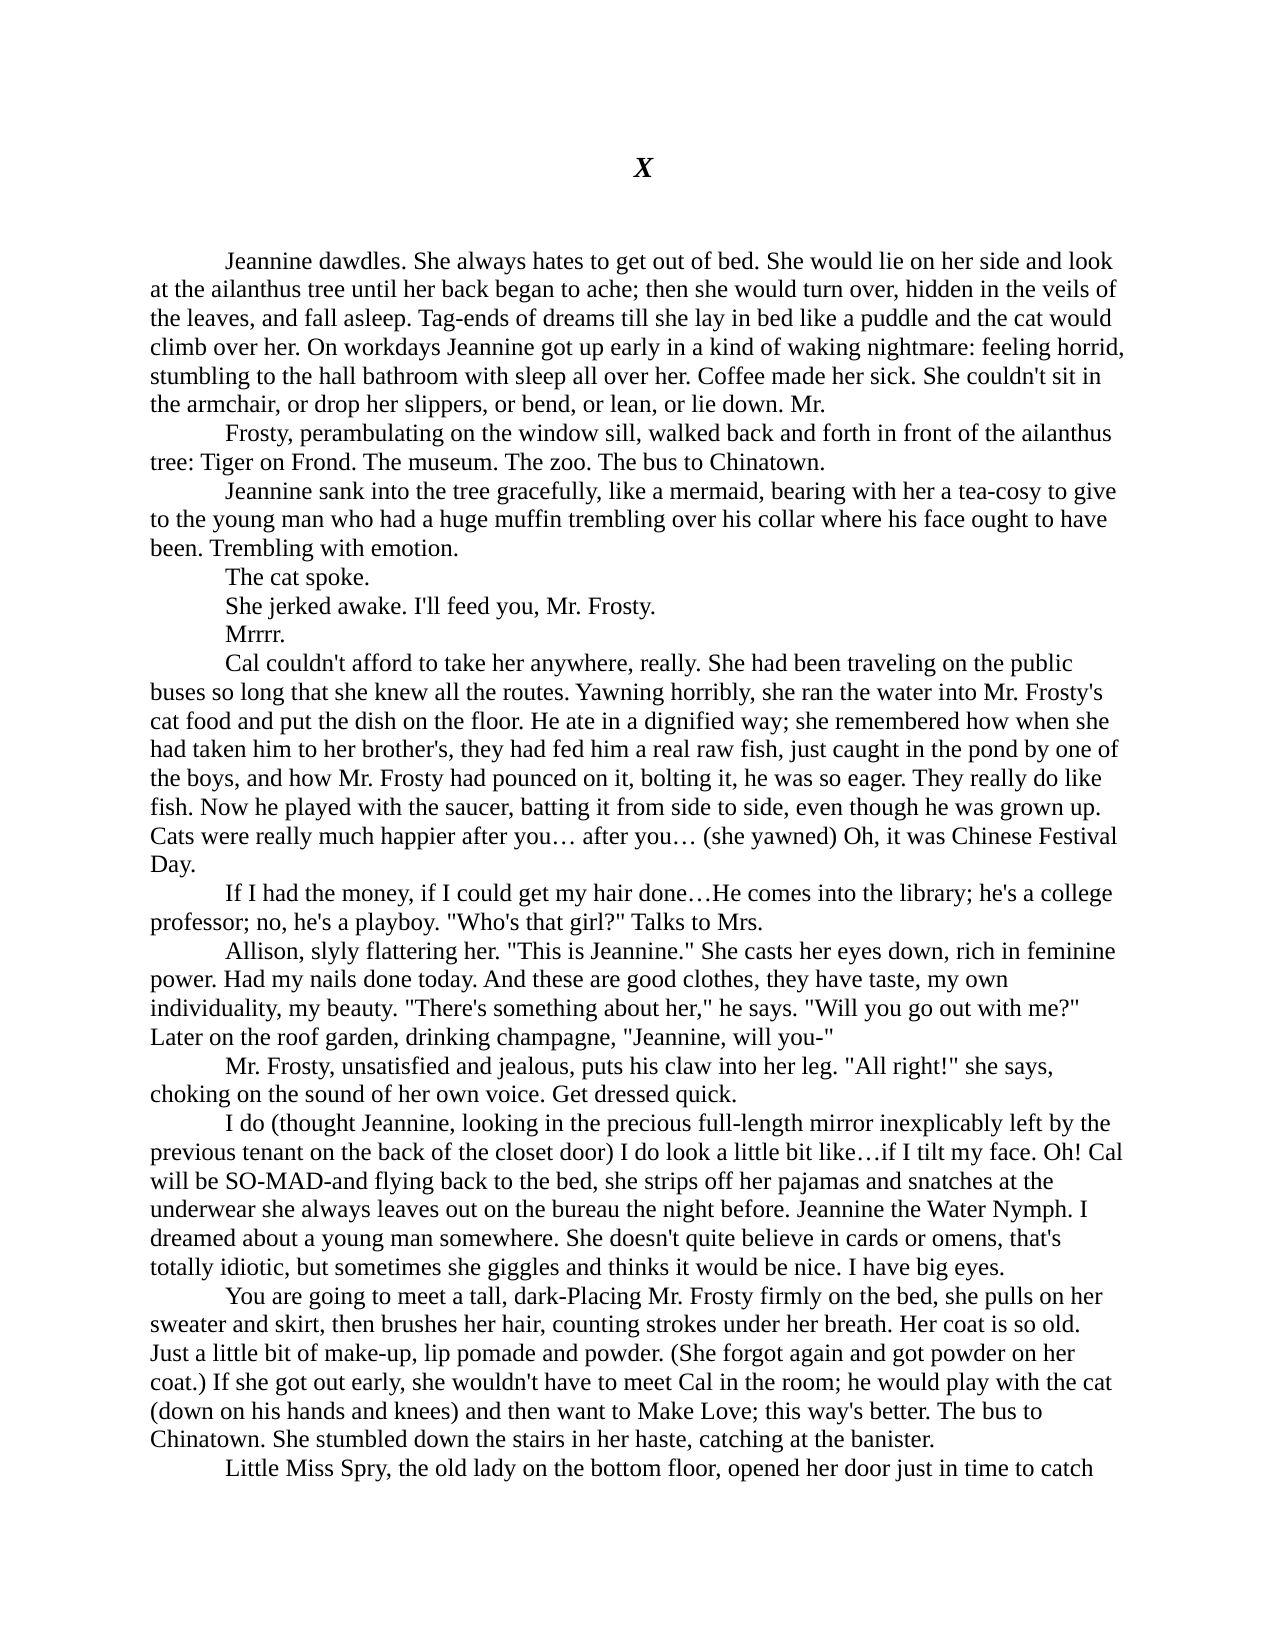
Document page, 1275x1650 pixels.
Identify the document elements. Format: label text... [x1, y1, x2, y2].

text Frosty, perambulating on the window sill, walked back and forth in front of the ailanthus tree: Tiger on Frond. The museum. The zoo. The bus to Chinatown. [150, 418, 1125, 476]
text Jeannine dawdles. She always hates to get out of bed. She would lie on her side and look at the ailanthus tree until her back began to ache; then she would turn over, hidden in the veils of the leaves, and fall asleep. Tag-ends of dreams till she lay in bed like a puddle and the cat would climb over her. On workdays Jeannine got up early in a kind of waking nightmare: feeling horrid, stumbling to the hall bathroom with sleep all over her. Coffee made her sick. She couldn't sit in the armchair, or drop her slippers, or bend, or lean, or lie down. Mr. [150, 246, 1125, 418]
text Little Miss Spry, the old lady on the bottom floor, opened her door just in time to catch [150, 1453, 1125, 1482]
text The cat spoke. [150, 562, 1125, 591]
text I do (thought Jeannine, looking in the precious full-length mirror inexplicably left by the previous tenant on the back of the closet door) I do look a little bit like…if I tilt my face. Oh! Cal will be SO-MAD-and flying back to the bed, she strips off her pajamas and snatches at the underwear she always leaves out on the bureau the night before. Jeannine the Water Nymph. I dreamed about a young man somewhere. She doesn't quite believe in cards or omens, that's totally idiotic, but sometimes she giggles and thinks it would be nice. I have big eyes. [150, 1108, 1125, 1281]
text If I had the money, if I could get my hair done…He comes into the library; he's a college professor; no, he's a playboy. "Who's that girl?" Talks to Mrs. [150, 878, 1125, 936]
text Allison, slyly flattering her. "This is Jeannine." She casts her eyes down, rich in feminine power. Had my nails done today. And these are good clothes, they have taste, my own individuality, my beauty. "There's something about her," he says. "Will you go out with me?" Later on the roof garden, drinking champagne, "Jeannine, will you-" [150, 936, 1125, 1051]
text Mrrrr. [150, 619, 1125, 648]
text Cal couldn't afford to take her anywhere, really. She had been traveling on the public buses so long that she knew all the routes. Yawning horribly, she ran the water into Mr. Frosty's cat food and put the dish on the floor. He ate in a dignified way; she remembered how when she had taken him to her brother's, they had fed him a real raw fish, just caught in the pond by one of the boys, and how Mr. Frosty had pounced on it, bolting it, he was so eager. They really do like fish. Now he played with the saucer, batting it from side to side, even though he was grown up. Cats were really much happier after you… after you… (she yawned) Oh, it was Chinese Festival Day. [150, 648, 1125, 878]
text She jerked awake. I'll feed you, Mr. Frosty. [150, 591, 1125, 619]
text You are going to meet a tall, dark-Placing Mr. Frosty firmly on the bed, she pulls on her sweater and skirt, then brushes her hair, counting strokes under her breath. Her coat is so old. Just a little bit of make-up, lip pomade and powder. (She forgot again and got powder on her coat.) If she got out early, she wouldn't have to meet Cal in the room; he would play with the cat (down on his hands and knees) and then want to Make Love; this way's better. The bus to Chinatown. She stumbled down the stairs in her haste, catching at the banister. [150, 1281, 1125, 1453]
text Jeannine sank into the tree gracefully, like a mermaid, bearing with her a tea-cosy to give to the young man who had a huge muffin trembling over his collar where his face ought to have been. Trembling with emotion. [150, 476, 1125, 562]
text Mr. Frosty, unsatisfied and jealous, puts his claw into her leg. "All right!" she says, choking on the sound of her own voice. Get dressed quick. [150, 1051, 1125, 1108]
subtitle X [150, 150, 1125, 183]
